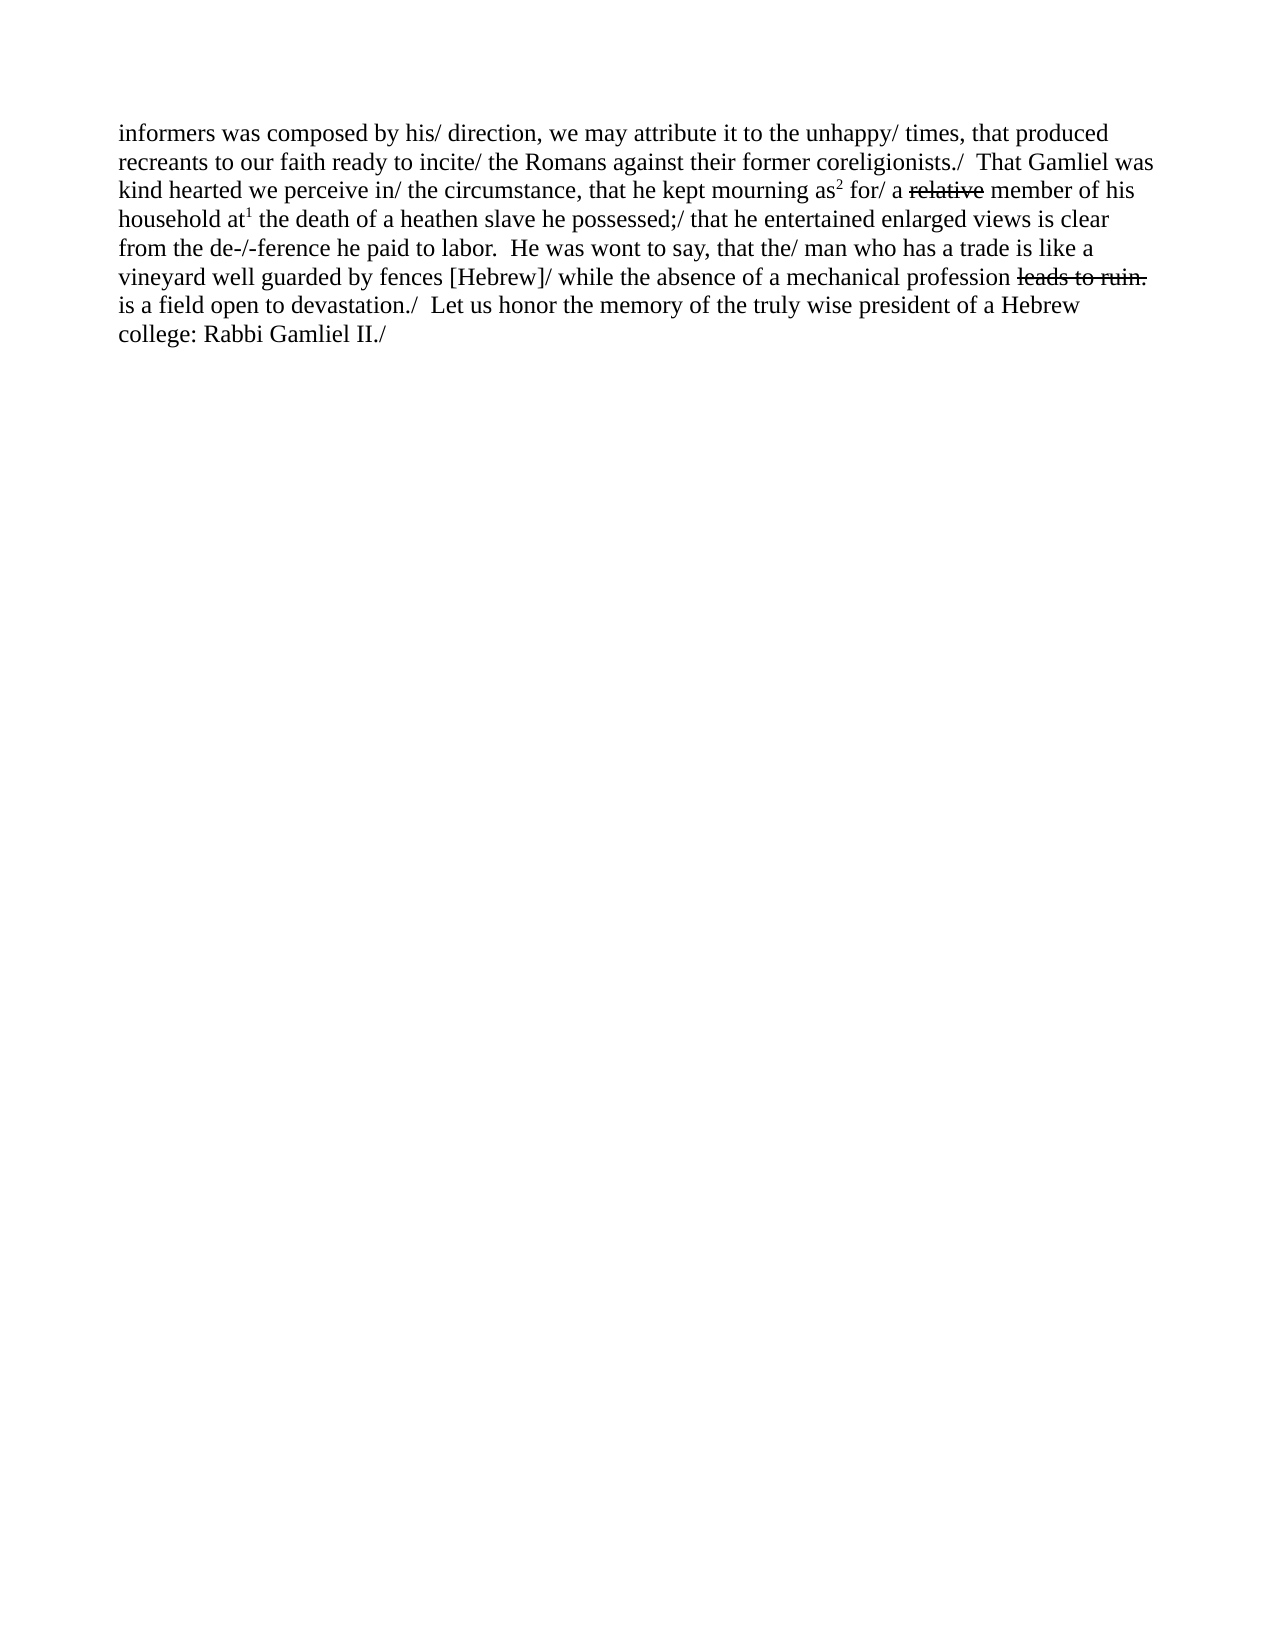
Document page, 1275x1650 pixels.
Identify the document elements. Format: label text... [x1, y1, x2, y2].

text informers was composed by his/ direction, we may attribute it to the unhappy/ times, that produced recreants to our faith ready to incite/ the Romans against their former coreligionists./ That Gamliel was kind hearted we perceive in/ the circumstance, that he kept mourning as2 for/ a relative member of his household at1 the death of a heathen slave he possessed;/ that he entertained enlarged views is clear from the de-/-ference he paid to labor. He was wont to say, that the/ man who has a trade is like a vineyard well guarded by fences [Hebrew]/ while the absence of a mechanical profession leads to ruin. is a field open to devastation./ Let us honor the memory of the truly wise president of a Hebrew college: Rabbi Gamliel II./ [118, 118, 1157, 348]
